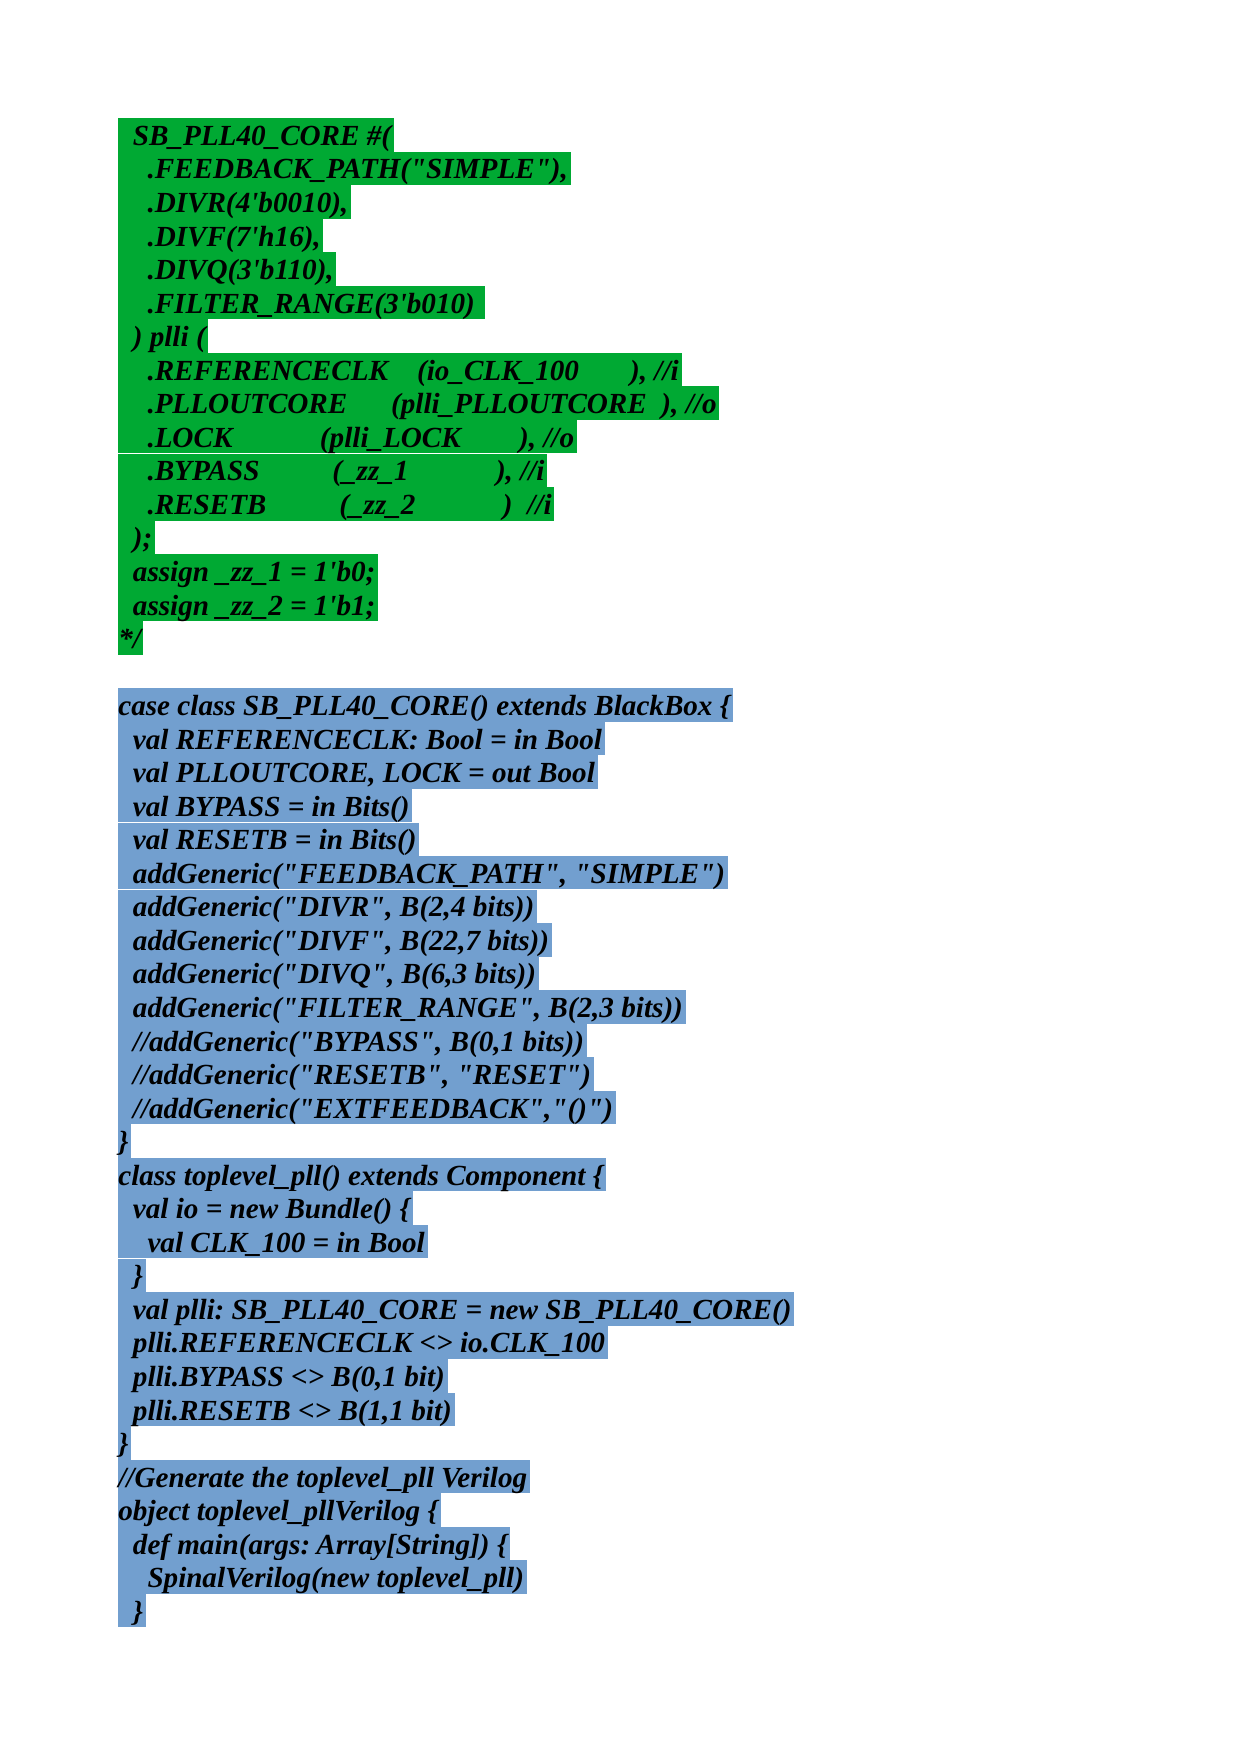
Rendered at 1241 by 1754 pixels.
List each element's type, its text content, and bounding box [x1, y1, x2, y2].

text addGeneric("DIVQ", B(6,3 bits)) [118, 957, 1122, 990]
text .RESETB (_zz_2 ) //i [118, 487, 1122, 521]
text //addGeneric("BYPASS", B(0,1 bits)) [118, 1024, 1122, 1057]
text SB_PLL40_CORE #( [118, 118, 1122, 152]
text .PLLOUTCORE (plli_PLLOUTCORE ), //o [118, 386, 1122, 420]
text object toplevel_pllVerilog { [118, 1493, 1122, 1527]
text addGeneric("FEEDBACK_PATH", "SIMPLE") [118, 856, 1122, 889]
text ) plli ( [118, 319, 1122, 353]
text } [118, 1426, 1122, 1460]
text def main(args: Array[String]) { [118, 1527, 1122, 1560]
text .DIVR(4'b0010), [118, 185, 1122, 219]
text addGeneric("FILTER_RANGE", B(2,3 bits)) [118, 990, 1122, 1024]
text addGeneric("DIVF", B(22,7 bits)) [118, 923, 1122, 957]
text .FILTER_RANGE(3'b010) [118, 286, 1122, 319]
text //addGeneric("RESETB", "RESET") [118, 1057, 1122, 1091]
text .FEEDBACK_PATH("SIMPLE"), [118, 152, 1122, 185]
text val CLK_100 = in Bool [118, 1225, 1122, 1258]
text plli.BYPASS <> B(0,1 bit) [118, 1359, 1122, 1393]
text plli.RESETB <> B(1,1 bit) [118, 1393, 1122, 1426]
text .DIVF(7'h16), [118, 219, 1122, 252]
text addGeneric("DIVR", B(2,4 bits)) [118, 889, 1122, 923]
text val plli: SB_PLL40_CORE = new SB_PLL40_CORE() [118, 1292, 1122, 1326]
text } [118, 1124, 1122, 1158]
text val BYPASS = in Bits() [118, 789, 1122, 822]
text .BYPASS (_zz_1 ), //i [118, 453, 1122, 487]
text assign _zz_1 = 1'b0; [118, 554, 1122, 588]
text } [118, 1594, 1122, 1627]
text SpinalVerilog(new toplevel_pll) [118, 1560, 1122, 1594]
text .LOCK (plli_LOCK ), //o [118, 420, 1122, 453]
text plli.REFERENCECLK <> io.CLK_100 [118, 1326, 1122, 1359]
text assign _zz_2 = 1'b1; [118, 588, 1122, 621]
text } [118, 1258, 1122, 1292]
text ); [118, 521, 1122, 554]
text case class SB_PLL40_CORE() extends BlackBox { [118, 688, 1122, 722]
text val RESETB = in Bits() [118, 822, 1122, 856]
text //addGeneric("EXTFEEDBACK","()") [118, 1091, 1122, 1124]
text //Generate the toplevel_pll Verilog [118, 1460, 1122, 1493]
text .DIVQ(3'b110), [118, 252, 1122, 286]
text class toplevel_pll() extends Component { [118, 1158, 1122, 1191]
text val PLLOUTCORE, LOCK = out Bool [118, 755, 1122, 789]
text */ [118, 621, 1122, 655]
text val io = new Bundle() { [118, 1191, 1122, 1225]
text val REFERENCECLK: Bool = in Bool [118, 722, 1122, 755]
text .REFERENCECLK (io_CLK_100 ), //i [118, 353, 1122, 386]
